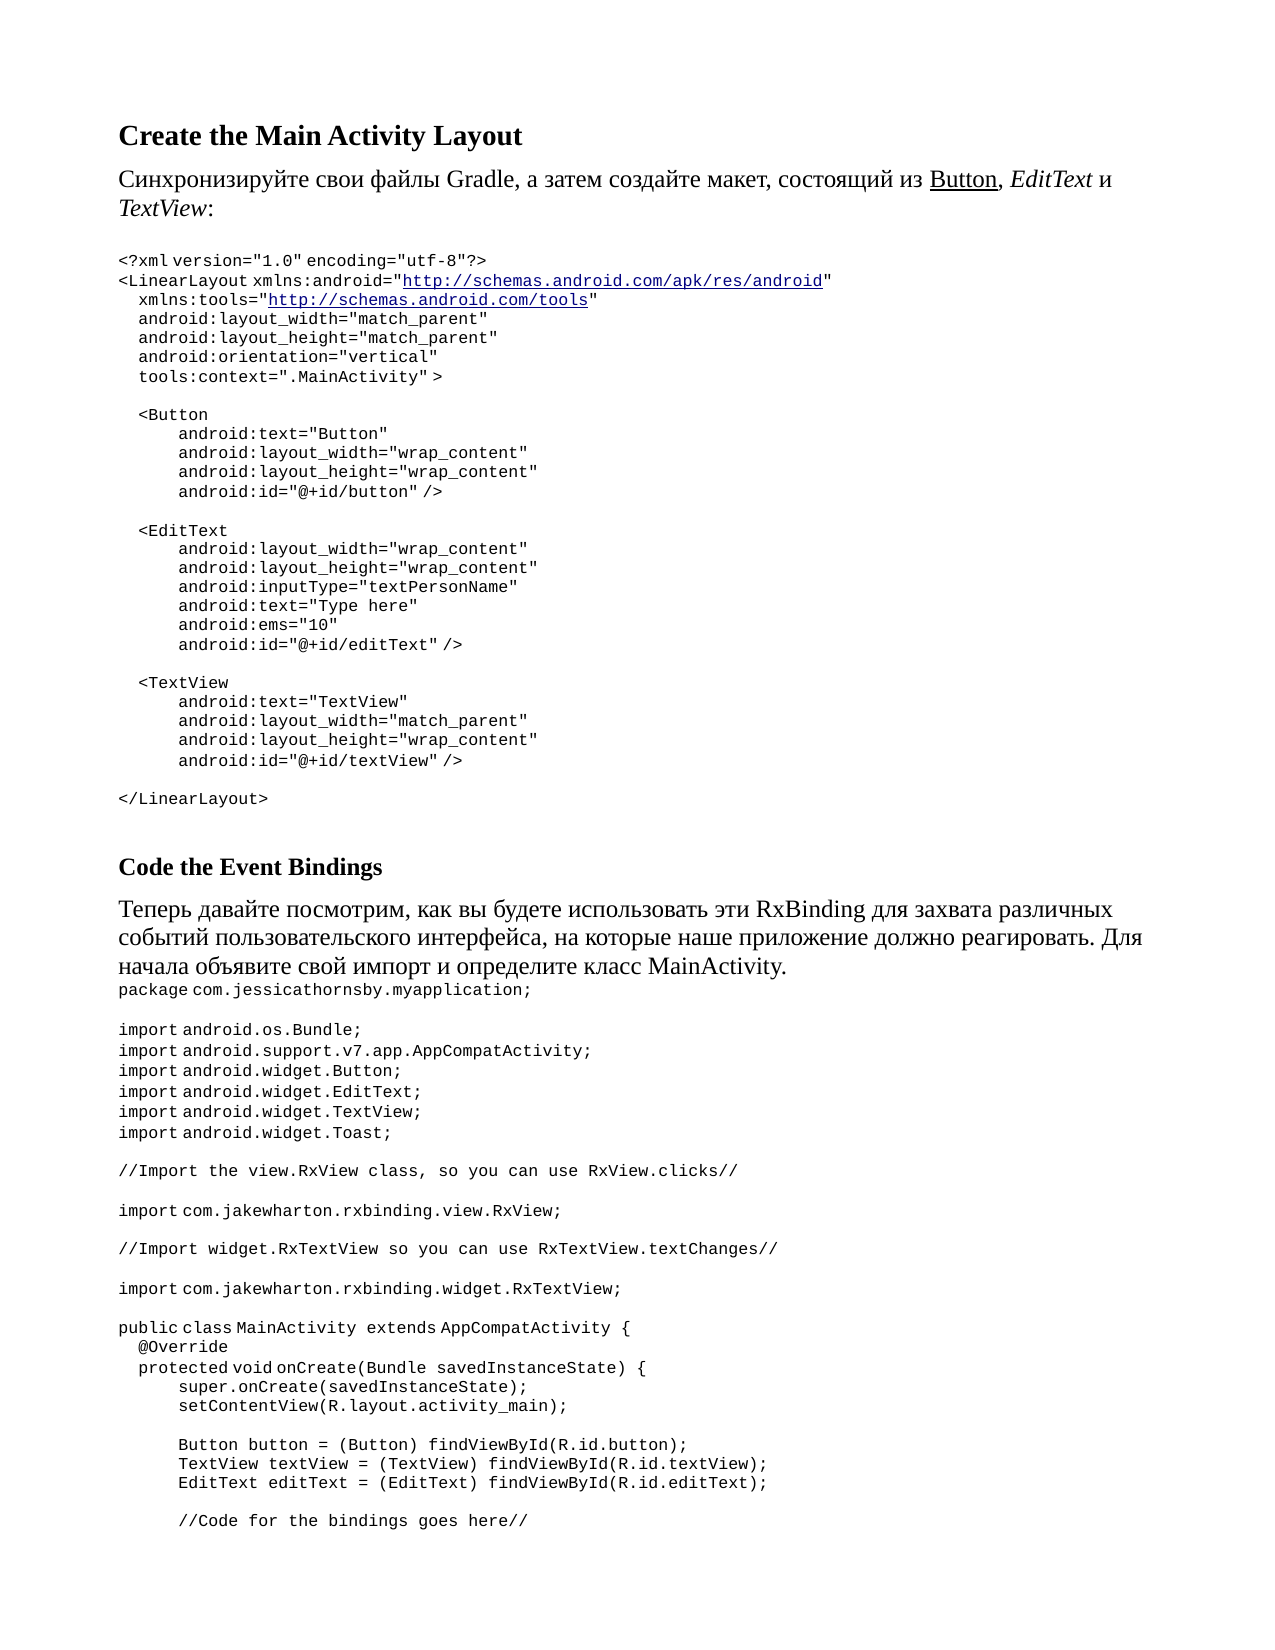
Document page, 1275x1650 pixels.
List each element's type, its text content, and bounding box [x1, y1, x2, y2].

text <?xml version="1.0" encoding="utf-8"?> [118, 250, 1157, 271]
subtitle Code the Event Bindings [118, 852, 1157, 881]
text EditText editText = (EditText) findViewById(R.id.editText); [118, 1474, 1157, 1493]
text super.onCreate(savedInstanceState); [118, 1378, 1157, 1397]
text android:layout_width="wrap_content" [118, 541, 1157, 560]
text import android.support.v7.app.AppCompatActivity; [118, 1040, 1157, 1061]
text protected void onCreate(Bundle savedInstanceState) { [118, 1358, 1157, 1378]
subtitle Create the Main Activity Layout [118, 118, 1157, 152]
text import android.widget.TextView; [118, 1102, 1157, 1123]
text Button button = (Button) findViewById(R.id.button); [118, 1437, 1157, 1456]
text android:ems="10" [118, 616, 1157, 635]
text tools:context=".MainActivity" > [118, 367, 1157, 388]
text android:inputType="textPersonName" [118, 579, 1157, 597]
text public class MainActivity extends AppCompatActivity { [118, 1318, 1157, 1339]
text xmlns:tools="http://schemas.android.com/tools" [118, 292, 1157, 311]
text android:orientation="vertical" [118, 348, 1157, 367]
text android:layout_width="match_parent" [118, 311, 1157, 329]
text </LinearLayout> [118, 790, 1157, 809]
text import com.jakewharton.rxbinding.view.RxView; [118, 1201, 1157, 1221]
text <LinearLayout xmlns:android="http://schemas.android.com/apk/res/android" [118, 271, 1157, 292]
text //Code for the bindings goes here// [118, 1512, 1157, 1531]
text //Import widget.RxTextView so you can use RxTextView.textChanges// [118, 1240, 1157, 1259]
text <Button [118, 407, 1157, 426]
text android:id="@+id/button" /> [118, 482, 1157, 503]
text package com.jessicathornsby.myapplication; [118, 980, 1157, 1001]
text import android.widget.Toast; [118, 1123, 1157, 1143]
text android:layout_width="match_parent" [118, 713, 1157, 732]
text android:text="Type here" [118, 597, 1157, 616]
text android:text="Button" [118, 426, 1157, 444]
text android:layout_height="wrap_content" [118, 560, 1157, 579]
text <EditText [118, 522, 1157, 541]
text <TextView [118, 675, 1157, 694]
text TextView textView = (TextView) findViewById(R.id.textView); [118, 1456, 1157, 1474]
text import android.widget.Button; [118, 1061, 1157, 1082]
text //Import the view.RxView class, so you can use RxView.clicks// [118, 1163, 1157, 1181]
text import com.jakewharton.rxbinding.widget.RxTextView; [118, 1278, 1157, 1299]
text android:text="TextView" [118, 694, 1157, 713]
text android:layout_width="wrap_content" [118, 444, 1157, 463]
text android:layout_height="wrap_content" [118, 463, 1157, 482]
text import android.os.Bundle; [118, 1020, 1157, 1040]
text setContentView(R.layout.activity_main); [118, 1397, 1157, 1416]
text android:id="@+id/editText" /> [118, 635, 1157, 656]
text android:layout_height="match_parent" [118, 329, 1157, 348]
text Синхронизируйте свои файлы Gradle, а затем создайте макет, состоящий из Button, EditText и TextView: [118, 164, 1157, 222]
text Теперь давайте посмотрим, как вы будете использовать эти RxBinding для захвата различных событий пользовательского интерфейса, на которые наше приложение должно реагировать. Для начала объявите свой импорт и определите класс MainActivity. [118, 894, 1157, 980]
text android:id="@+id/textView" /> [118, 750, 1157, 771]
text @Override [118, 1339, 1157, 1358]
text android:layout_height="wrap_content" [118, 732, 1157, 750]
text import android.widget.EditText; [118, 1082, 1157, 1102]
